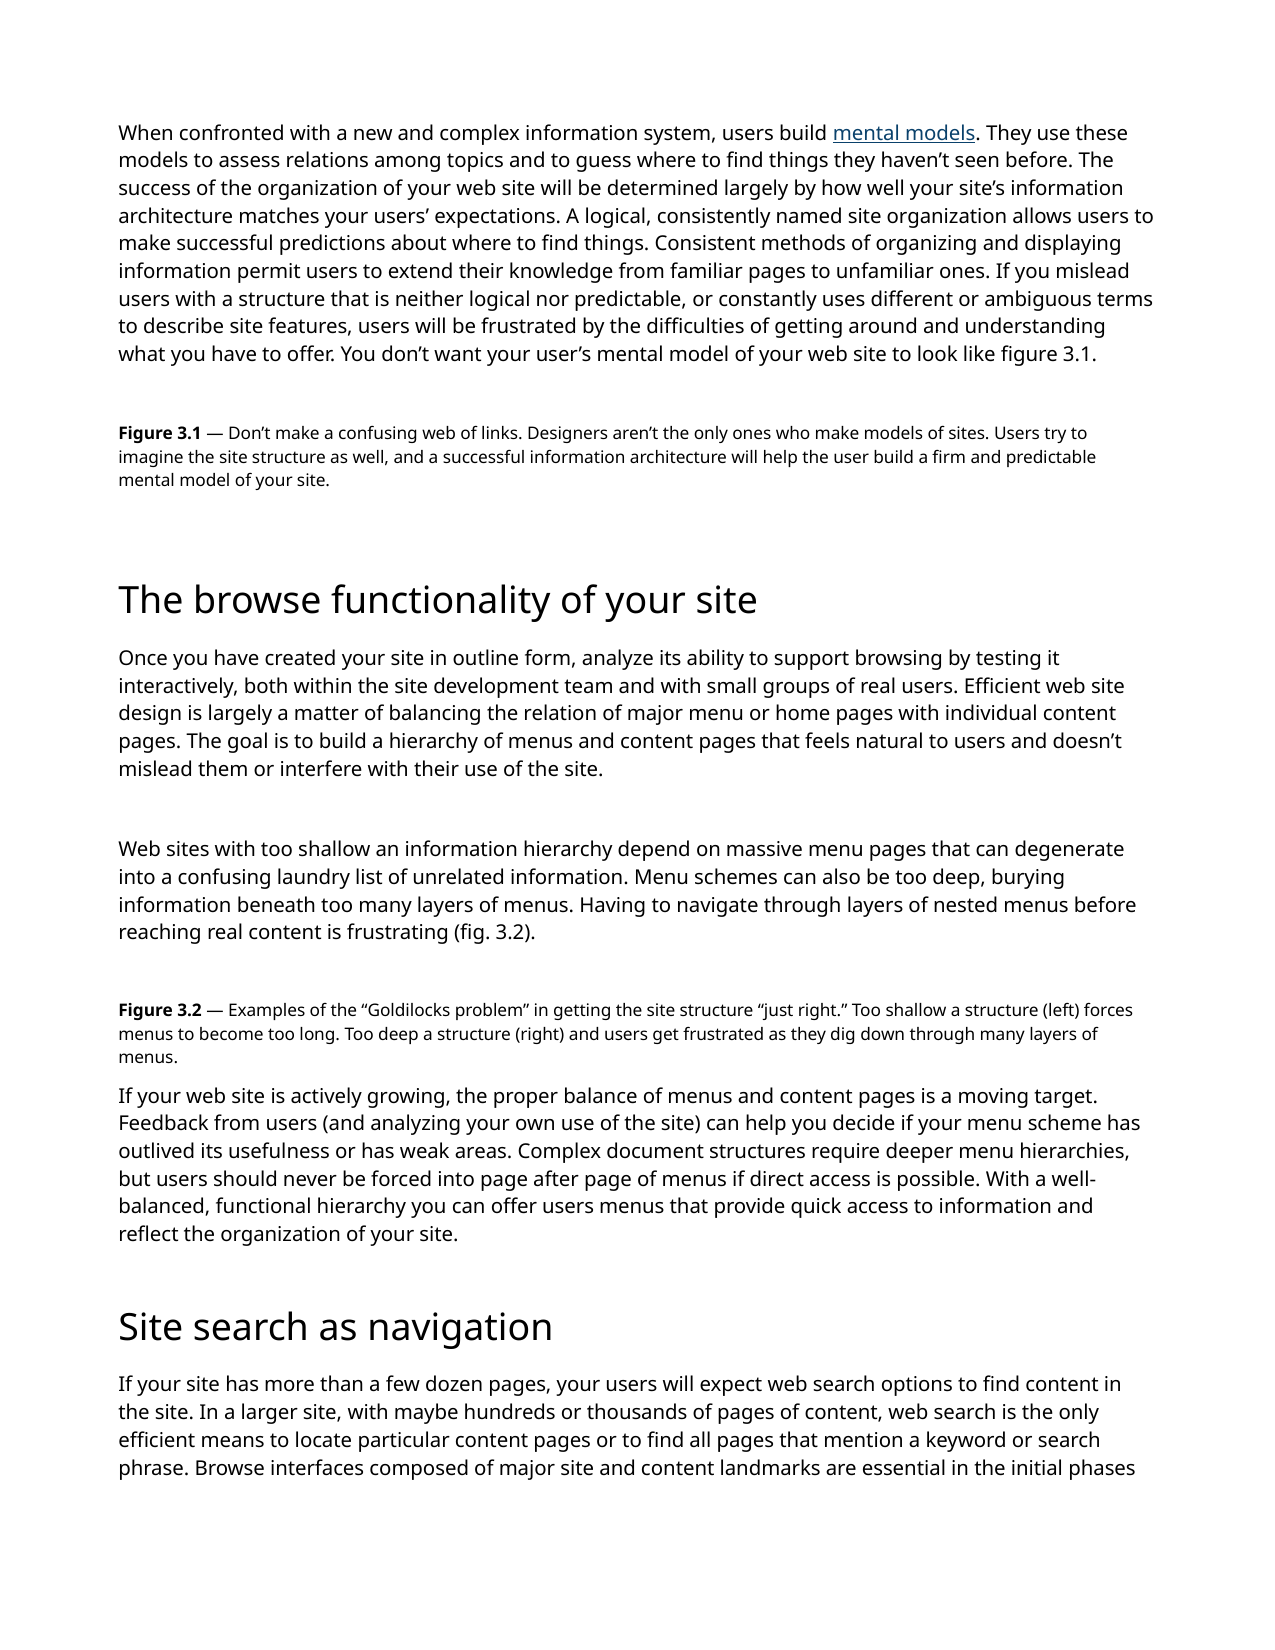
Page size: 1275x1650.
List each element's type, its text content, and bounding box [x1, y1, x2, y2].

text Figure 3.1 — Don’t make a confusing web of links. Designers aren’t the only ones who make models of sites. Users try to imagine the site structure as well, and a successful information architecture will help the user build a firm and predictable mental model of your site. [118, 421, 1157, 492]
text Figure 3.2 — Examples of the “Goldilocks problem” in getting the site structure “just right.” Too shallow a structure (left) forces menus to become too long. Too deep a structure (right) and users get frustrated as they dig down through many layers of menus. [118, 998, 1157, 1069]
subtitle Site search as navigation [118, 1300, 1157, 1351]
text If your site has more than a few dozen pages, your users will expect web search options to find content in the site. In a larger site, with maybe hundreds or thousands of pages of content, web search is the only efficient means to locate particular content pages or to find all pages that mention a keyword or search phrase. Browse interfaces composed of major site and content landmarks are essential in the initial phases [118, 1370, 1157, 1481]
text Web sites with too shallow an information hierarchy depend on massive menu pages that can degenerate into a confusing laundry list of unrelated information. Menu schemes can also be too deep, burying information beneath too many layers of menus. Having to navigate through layers of nested menus before reaching real content is frustrating (fig. 3.2). [118, 835, 1157, 946]
text When confronted with a new and complex information system, users build mental models. They use these models to assess relations among topics and to guess where to find things they haven’t seen before. The success of the organization of your web site will be determined largely by how well your site’s information architecture matches your users’ expectations. A logical, consistently named site organization allows users to make successful predictions about where to find things. Consistent methods of organizing and displaying information permit users to extend their knowledge from familiar pages to unfamiliar ones. If you mislead users with a structure that is neither logical nor predictable, or constantly uses different or ambiguous terms to describe site features, users will be frustrated by the difficulties of getting around and understanding what you have to offer. You don’t want your user’s mental model of your web site to look like figure 3.1. [118, 118, 1157, 367]
text Once you have created your site in outline form, analyze its ability to support browsing by testing it interactively, both within the site development team and with small groups of real users. Efficient web site design is largely a matter of balancing the relation of major menu or home pages with individual content pages. The goal is to build a hierarchy of menus and content pages that feels natural to users and doesn’t mislead them or interfere with their use of the site. [118, 644, 1157, 782]
subtitle The browse functionality of your site [118, 574, 1157, 625]
text If your web site is actively growing, the proper balance of menus and content pages is a moving target. Feedback from users (and analyzing your own use of the site) can help you decide if your menu scheme has outlived its usefulness or has weak areas. Complex document structures require deeper menu hierarchies, but users should never be forced into page after page of menus if direct access is possible. With a well-balanced, functional hierarchy you can offer users menus that provide quick access to information and reflect the organization of your site. [118, 1081, 1157, 1247]
